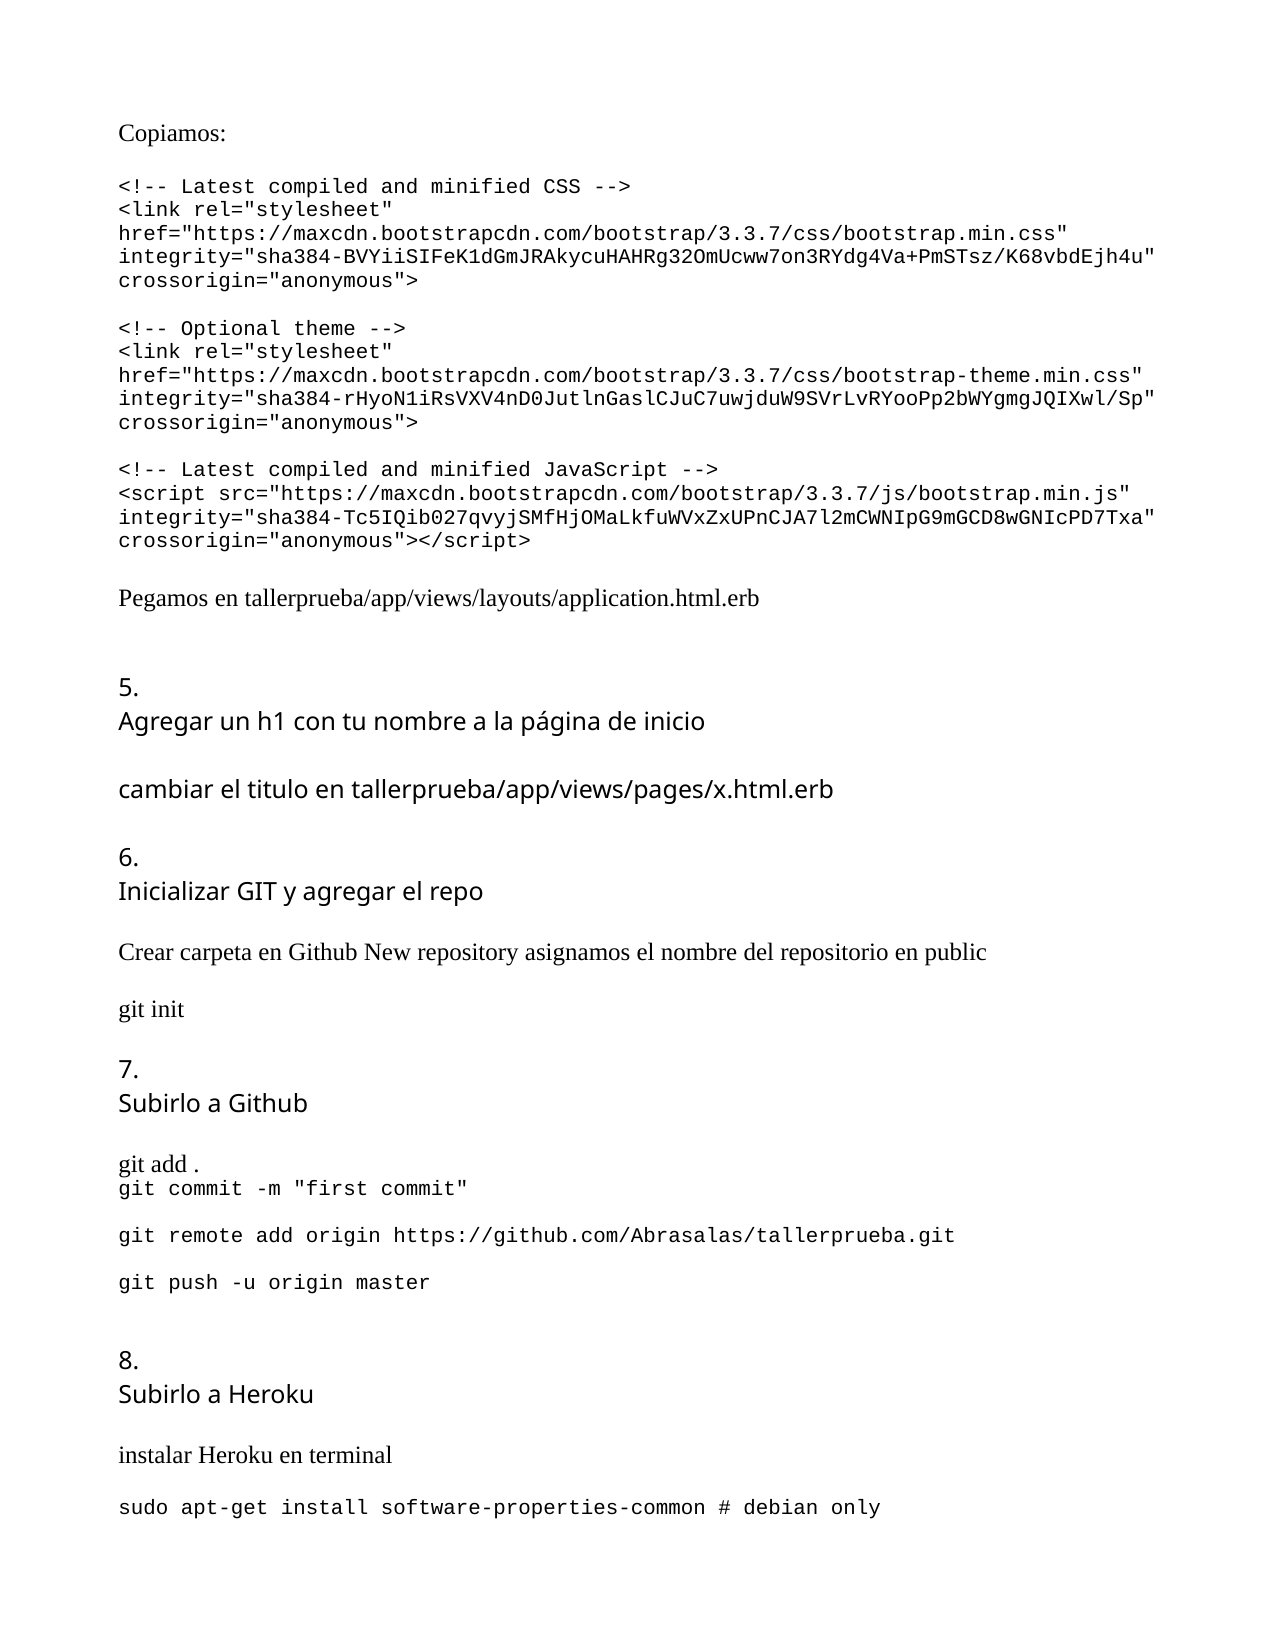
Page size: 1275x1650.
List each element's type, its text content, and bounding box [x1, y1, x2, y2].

text cambiar el titulo en tallerprueba/app/views/pages/x.html.erb [118, 772, 1157, 806]
text <!-- Latest compiled and minified JavaScript --> [118, 459, 1157, 483]
text Pegamos en tallerprueba/app/views/layouts/application.html.erb [118, 583, 1157, 612]
text <link rel="stylesheet" href="https://maxcdn.bootstrapcdn.com/bootstrap/3.3.7/css/bootstrap-theme.min.css" integrity="sha384-rHyoN1iRsVXV4nD0JutlnGaslCJuC7uwjduW9SVrLvRYooPp2bWYgmgJQIXwl/Sp" crossorigin="anonymous"> [118, 341, 1157, 436]
text Agregar un h1 con tu nombre a la página de inicio [118, 704, 1157, 738]
text <!-- Latest compiled and minified CSS --> [118, 176, 1157, 199]
text <link rel="stylesheet" href="https://maxcdn.bootstrapcdn.com/bootstrap/3.3.7/css/bootstrap.min.css" integrity="sha384-BVYiiSIFeK1dGmJRAkycuHAHRg32OmUcww7on3RYdg4Va+PmSTsz/K68vbdEjh4u" crossorigin="anonymous"> [118, 199, 1157, 294]
text instalar Heroku en terminal [118, 1440, 1157, 1469]
text 5. [118, 670, 1157, 704]
text git add . [118, 1149, 1157, 1177]
text <script src="https://maxcdn.bootstrapcdn.com/bootstrap/3.3.7/js/bootstrap.min.js" integrity="sha384-Tc5IQib027qvyjSMfHjOMaLkfuWVxZxUPnCJA7l2mCWNIpG9mGCD8wGNIcPD7Txa" crossorigin="anonymous"></script> [118, 483, 1157, 554]
text git commit -m "first commit" [118, 1177, 1157, 1201]
text 6. [118, 840, 1157, 874]
text Crear carpeta en Github New repository asignamos el nombre del repositorio en public [118, 937, 1157, 966]
text sudo apt-get install software-properties-common # debian only [118, 1497, 1157, 1521]
text git init [118, 994, 1157, 1023]
text git push -u origin master [118, 1272, 1157, 1296]
text Subirlo a Heroku [118, 1377, 1157, 1411]
text Subirlo a Github [118, 1086, 1157, 1120]
text <!-- Optional theme --> [118, 317, 1157, 341]
text git remote add origin https://github.com/Abrasalas/tallerprueba.git [118, 1225, 1157, 1248]
text Copiamos: [118, 118, 1157, 147]
text Inicializar GIT y agregar el repo [118, 874, 1157, 908]
text 7. [118, 1052, 1157, 1086]
text 8. [118, 1343, 1157, 1377]
